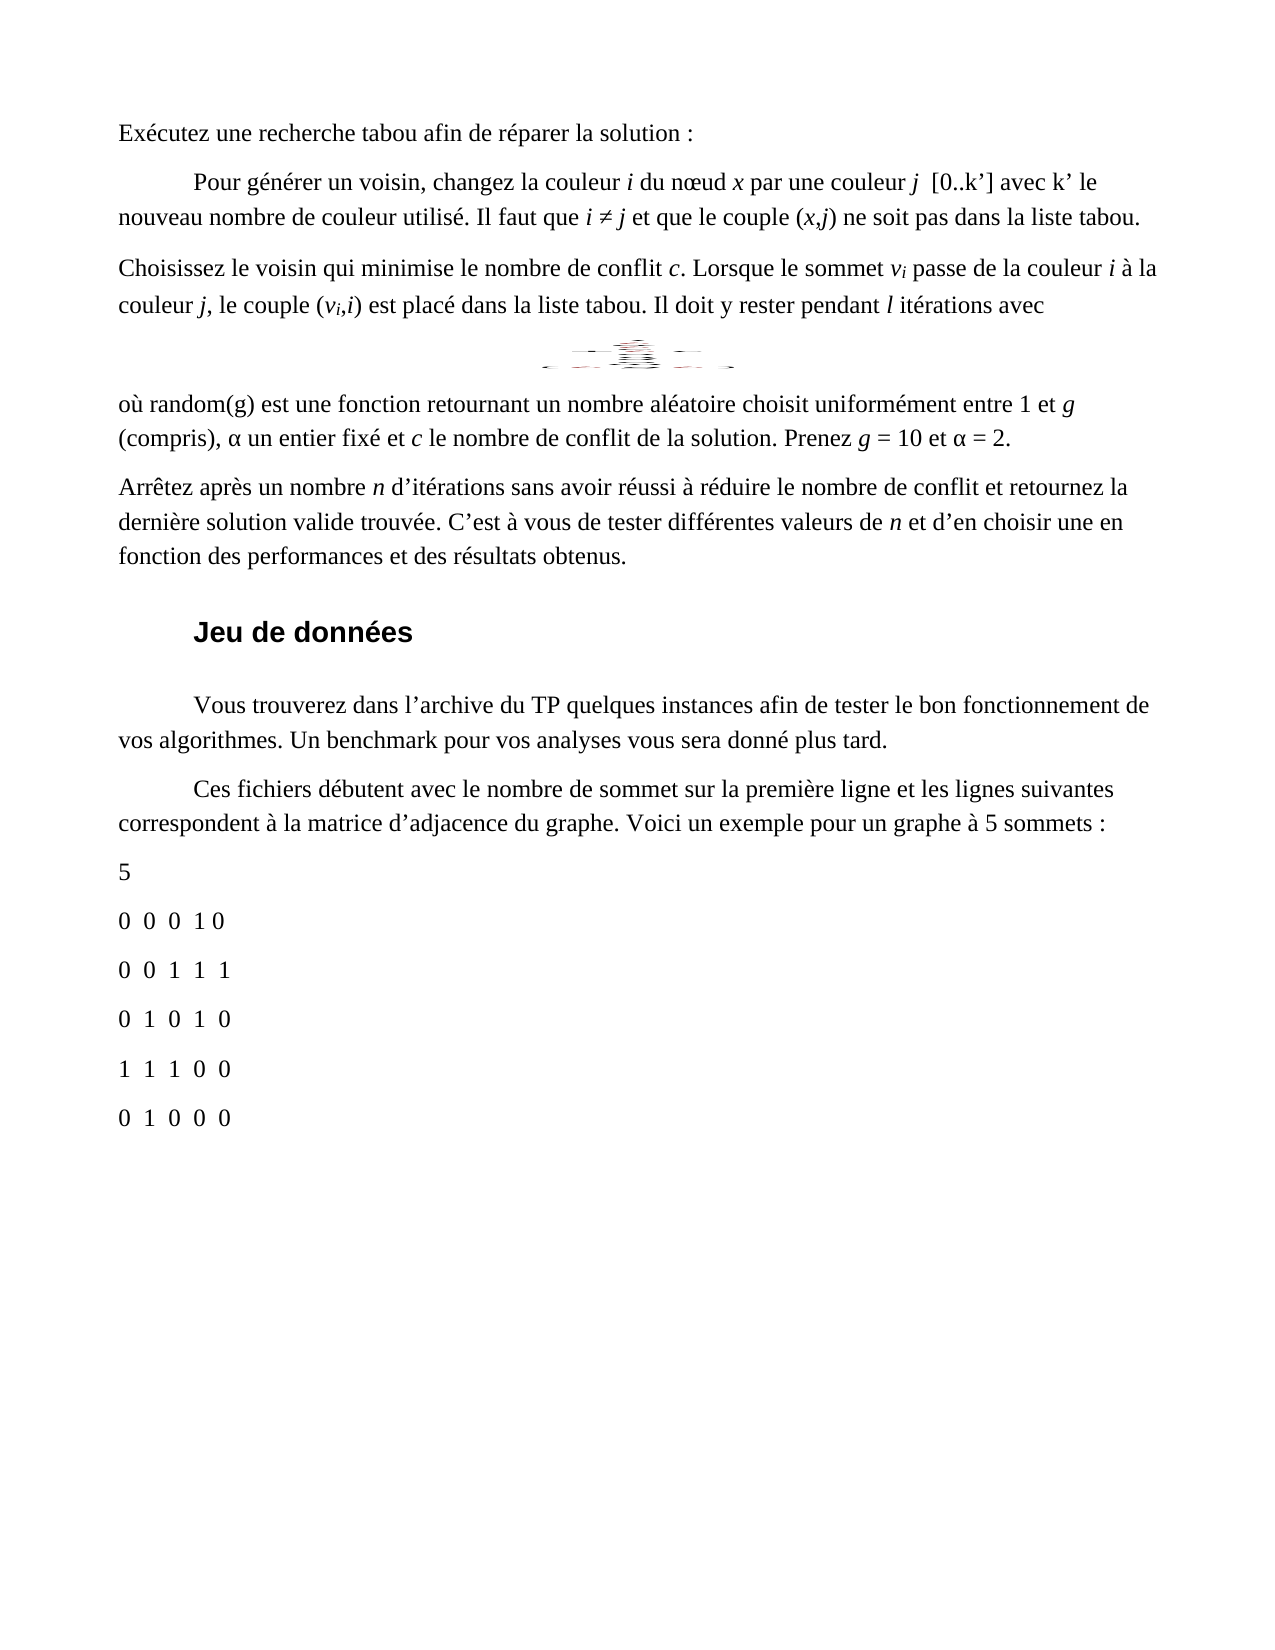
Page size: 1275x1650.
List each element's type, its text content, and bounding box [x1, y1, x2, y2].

text où random(g) est une fonction retournant un nombre aléatoire choisit uniformément entre 1 et g (compris), α un entier fixé et c le nombre de conflit de la solution. Prenez g = 10 et α = 2. [118, 389, 1157, 452]
text 5 [118, 857, 1157, 886]
text Vous trouverez dans l’archive du TP quelques instances afin de tester le bon fonctionnement de vos algorithmes. Un benchmark pour vos analyses vous sera donné plus tard. [118, 690, 1157, 753]
text 0 1 0 0 0 [118, 1103, 1157, 1131]
text 1 1 1 0 0 [118, 1054, 1157, 1082]
text Pour générer un voisin, changez la couleur i du nœud x par une couleur j [0..k’] avec k’ le nouveau nombre de couleur utilisé. Il faut que i ≠ j et que le couple (x,j) ne soit pas dans la liste tabou. [118, 167, 1157, 230]
text Choisissez le voisin qui minimise le nombre de conflit c. Lorsque le sommet vi passe de la couleur i à la couleur j, le couple (vi,i) est placé dans la liste tabou. Il doit y rester pendant l itérations avec [118, 251, 1157, 319]
text Arrêtez après un nombre n d’itérations sans avoir réussi à réduire le nombre de conflit et retournez la dernière solution valide trouvée. C’est à vous de tester différentes valeurs de n et d’en choisir une en fonction des performances et des résultats obtenus. [118, 472, 1157, 570]
text 0 0 0 1 0 [118, 906, 1157, 935]
text Ces fichiers débutent avec le nombre de sommet sur la première ligne et les lignes suivantes correspondent à la matrice d’adjacence du graphe. Voici un exemple pour un graphe à 5 sommets : [118, 774, 1157, 837]
text Exécutez une recherche tabou afin de réparer la solution : [118, 118, 1157, 147]
text 0 0 1 1 1 [118, 956, 1157, 984]
list Jeu de données [118, 616, 1157, 649]
text 0 1 0 1 0 [118, 1004, 1157, 1033]
